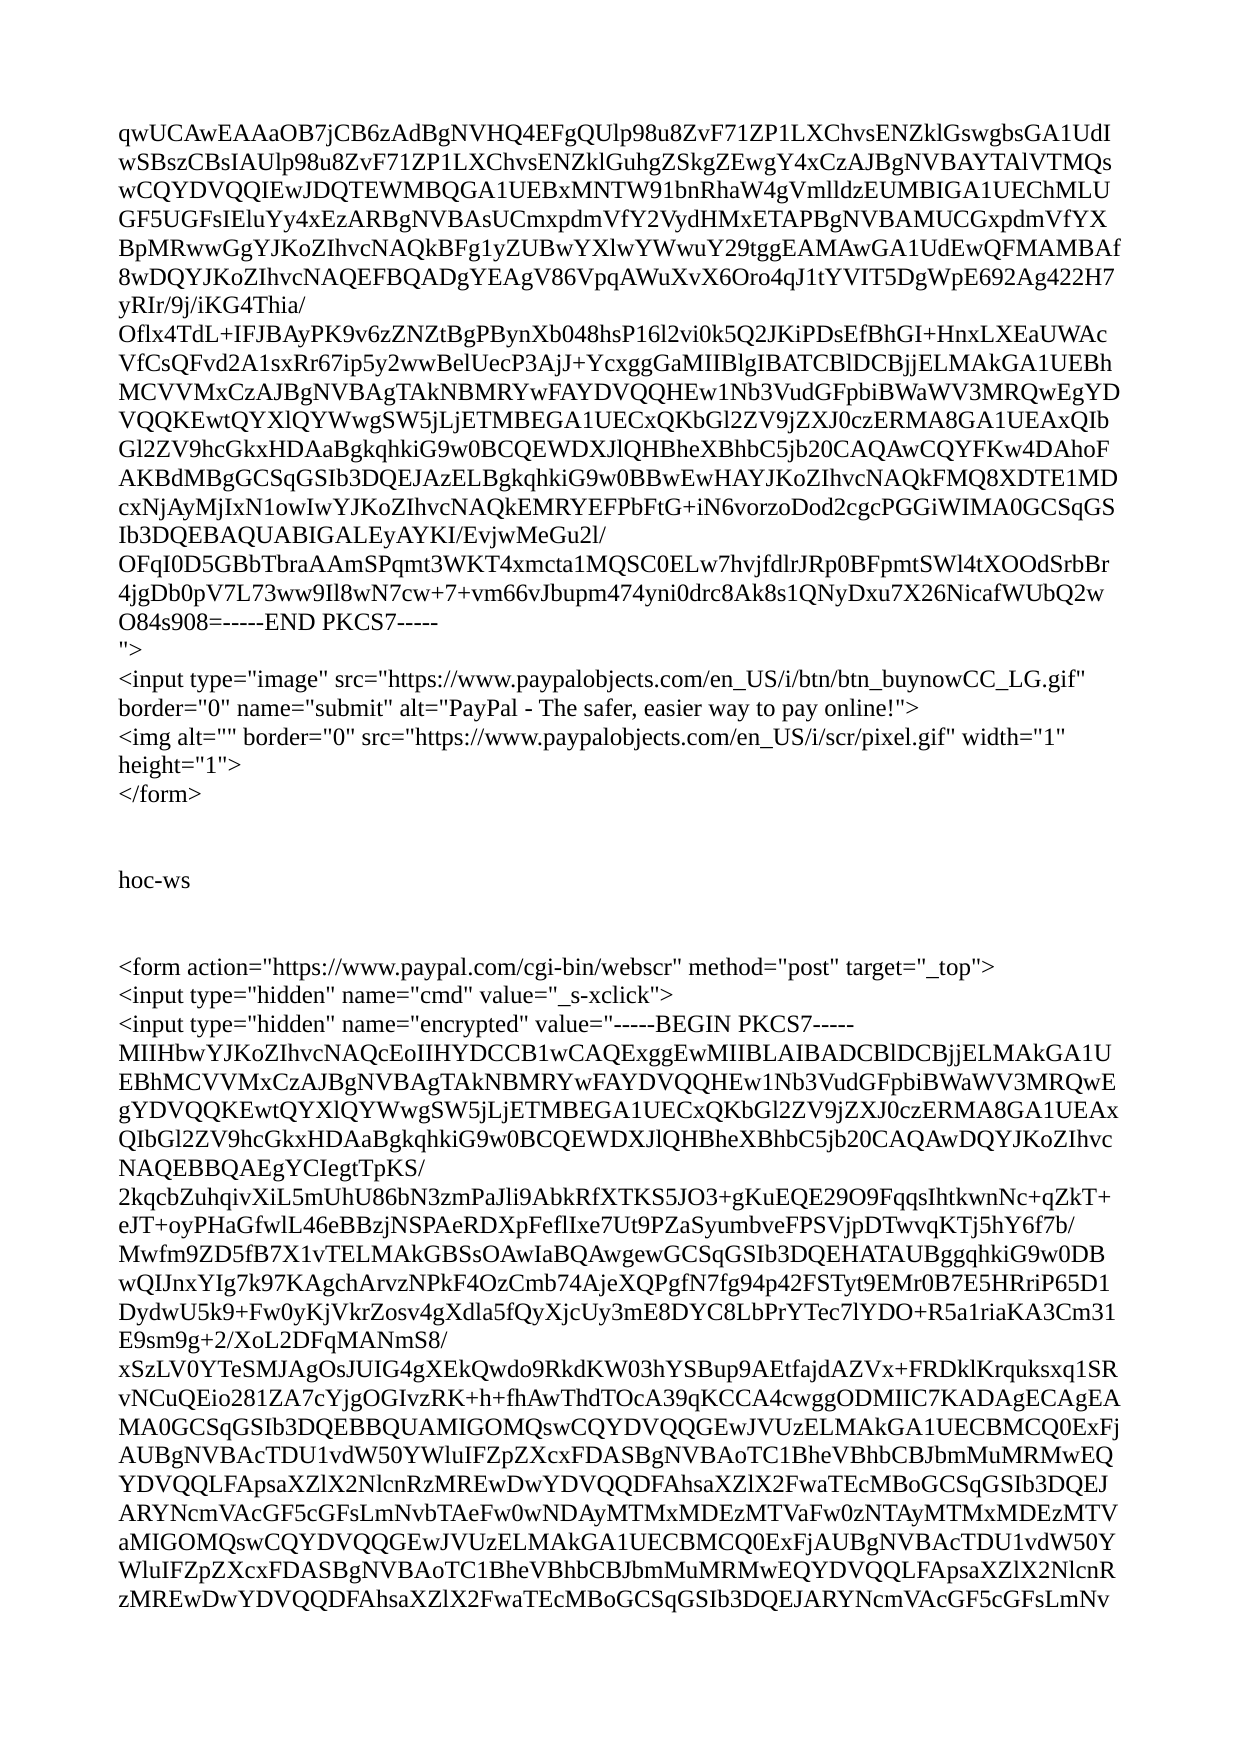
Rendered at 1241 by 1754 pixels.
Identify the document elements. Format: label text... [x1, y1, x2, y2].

text qwUCAwEAAaOB7jCB6zAdBgNVHQ4EFgQUlp98u8ZvF71ZP1LXChvsENZklGswgbsGA1UdIwSBszCBsIAUlp98u8ZvF71ZP1LXChvsENZklGuhgZSkgZEwgY4xCzAJBgNVBAYTAlVTMQswCQYDVQQIEwJDQTEWMBQGA1UEBxMNTW91bnRhaW4gVmlldzEUMBIGA1UEChMLUGF5UGFsIEluYy4xEzARBgNVBAsUCmxpdmVfY2VydHMxETAPBgNVBAMUCGxpdmVfYXBpMRwwGgYJKoZIhvcNAQkBFg1yZUBwYXlwYWwuY29tggEAMAwGA1UdEwQFMAMBAf8wDQYJKoZIhvcNAQEFBQADgYEAgV86VpqAWuXvX6Oro4qJ1tYVIT5DgWpE692Ag422H7yRIr/9j/iKG4Thia/Oflx4TdL+IFJBAyPK9v6zZNZtBgPBynXb048hsP16l2vi0k5Q2JKiPDsEfBhGI+HnxLXEaUWAcVfCsQFvd2A1sxRr67ip5y2wwBelUecP3AjJ+YcxggGaMIIBlgIBATCBlDCBjjELMAkGA1UEBhMCVVMxCzAJBgNVBAgTAkNBMRYwFAYDVQQHEw1Nb3VudGFpbiBWaWV3MRQwEgYDVQQKEwtQYXlQYWwgSW5jLjETMBEGA1UECxQKbGl2ZV9jZXJ0czERMA8GA1UEAxQIbGl2ZV9hcGkxHDAaBgkqhkiG9w0BCQEWDXJlQHBheXBhbC5jb20CAQAwCQYFKw4DAhoFAKBdMBgGCSqGSIb3DQEJAzELBgkqhkiG9w0BBwEwHAYJKoZIhvcNAQkFMQ8XDTE1MDcxNjAyMjIxN1owIwYJKoZIhvcNAQkEMRYEFPbFtG+iN6vorzoDod2cgcPGGiWIMA0GCSqGSIb3DQEBAQUABIGALEyAYKI/EvjwMeGu2l/OFqI0D5GBbTbraAAmSPqmt3WKT4xmcta1MQSC0ELw7hvjfdlrJRp0BFpmtSWl4tXOOdSrbBr4jgDb0pV7L73ww9Il8wN7cw+7+vm66vJbupm474yni0drc8Ak8s1QNyDxu7X26NicafWUbQ2wO84s908=-----END PKCS7----- [118, 118, 1122, 636]
text <form action="https://www.paypal.com/cgi-bin/webscr" method="post" target="_top"> [118, 952, 1122, 981]
text hoc-ws [118, 866, 1122, 894]
text <input type="hidden" name="cmd" value="_s-xclick"> [118, 981, 1122, 1009]
text <input type="hidden" name="encrypted" value="-----BEGIN PKCS7-----MIIHbwYJKoZIhvcNAQcEoIIHYDCCB1wCAQExggEwMIIBLAIBADCBlDCBjjELMAkGA1UEBhMCVVMxCzAJBgNVBAgTAkNBMRYwFAYDVQQHEw1Nb3VudGFpbiBWaWV3MRQwEgYDVQQKEwtQYXlQYWwgSW5jLjETMBEGA1UECxQKbGl2ZV9jZXJ0czERMA8GA1UEAxQIbGl2ZV9hcGkxHDAaBgkqhkiG9w0BCQEWDXJlQHBheXBhbC5jb20CAQAwDQYJKoZIhvcNAQEBBQAEgYCIegtTpKS/2kqcbZuhqivXiL5mUhU86bN3zmPaJli9AbkRfXTKS5JO3+gKuEQE29O9FqqsIhtkwnNc+qZkT+eJT+oyPHaGfwlL46eBBzjNSPAeRDXpFeflIxe7Ut9PZaSyumbveFPSVjpDTwvqKTj5hY6f7b/Mwfm9ZD5fB7X1vTELMAkGBSsOAwIaBQAwgewGCSqGSIb3DQEHATAUBggqhkiG9w0DBwQIJnxYIg7k97KAgchArvzNPkF4OzCmb74AjeXQPgfN7fg94p42FSTyt9EMr0B7E5HRriP65D1DydwU5k9+Fw0yKjVkrZosv4gXdla5fQyXjcUy3mE8DYC8LbPrYTec7lYDO+R5a1riaKA3Cm31E9sm9g+2/XoL2DFqMANmS8/xSzLV0YTeSMJAgOsJUIG4gXEkQwdo9RkdKW03hYSBup9AEtfajdAZVx+FRDklKrquksxq1SRvNCuQEio281ZA7cYjgOGIvzRK+h+fhAwThdTOcA39qKCCA4cwggODMIIC7KADAgECAgEAMA0GCSqGSIb3DQEBBQUAMIGOMQswCQYDVQQGEwJVUzELMAkGA1UECBMCQ0ExFjAUBgNVBAcTDU1vdW50YWluIFZpZXcxFDASBgNVBAoTC1BheVBhbCBJbmMuMRMwEQYDVQQLFApsaXZlX2NlcnRzMREwDwYDVQQDFAhsaXZlX2FwaTEcMBoGCSqGSIb3DQEJARYNcmVAcGF5cGFsLmNvbTAeFw0wNDAyMTMxMDEzMTVaFw0zNTAyMTMxMDEzMTVaMIGOMQswCQYDVQQGEwJVUzELMAkGA1UECBMCQ0ExFjAUBgNVBAcTDU1vdW50YWluIFZpZXcxFDASBgNVBAoTC1BheVBhbCBJbmMuMRMwEQYDVQQLFApsaXZlX2NlcnRzMREwDwYDVQQDFAhsaXZlX2FwaTEcMBoGCSqGSIb3DQEJARYNcmVAcGF5cGFsLmNv [118, 1009, 1122, 1613]
text <img alt="" border="0" src="https://www.paypalobjects.com/en_US/i/scr/pixel.gif" width="1" height="1"> [118, 722, 1122, 779]
text <input type="image" src="https://www.paypalobjects.com/en_US/i/btn/btn_buynowCC_LG.gif" border="0" name="submit" alt="PayPal - The safer, easier way to pay online!"> [118, 664, 1122, 722]
text "> [118, 636, 1122, 664]
text </form> [118, 779, 1122, 808]
